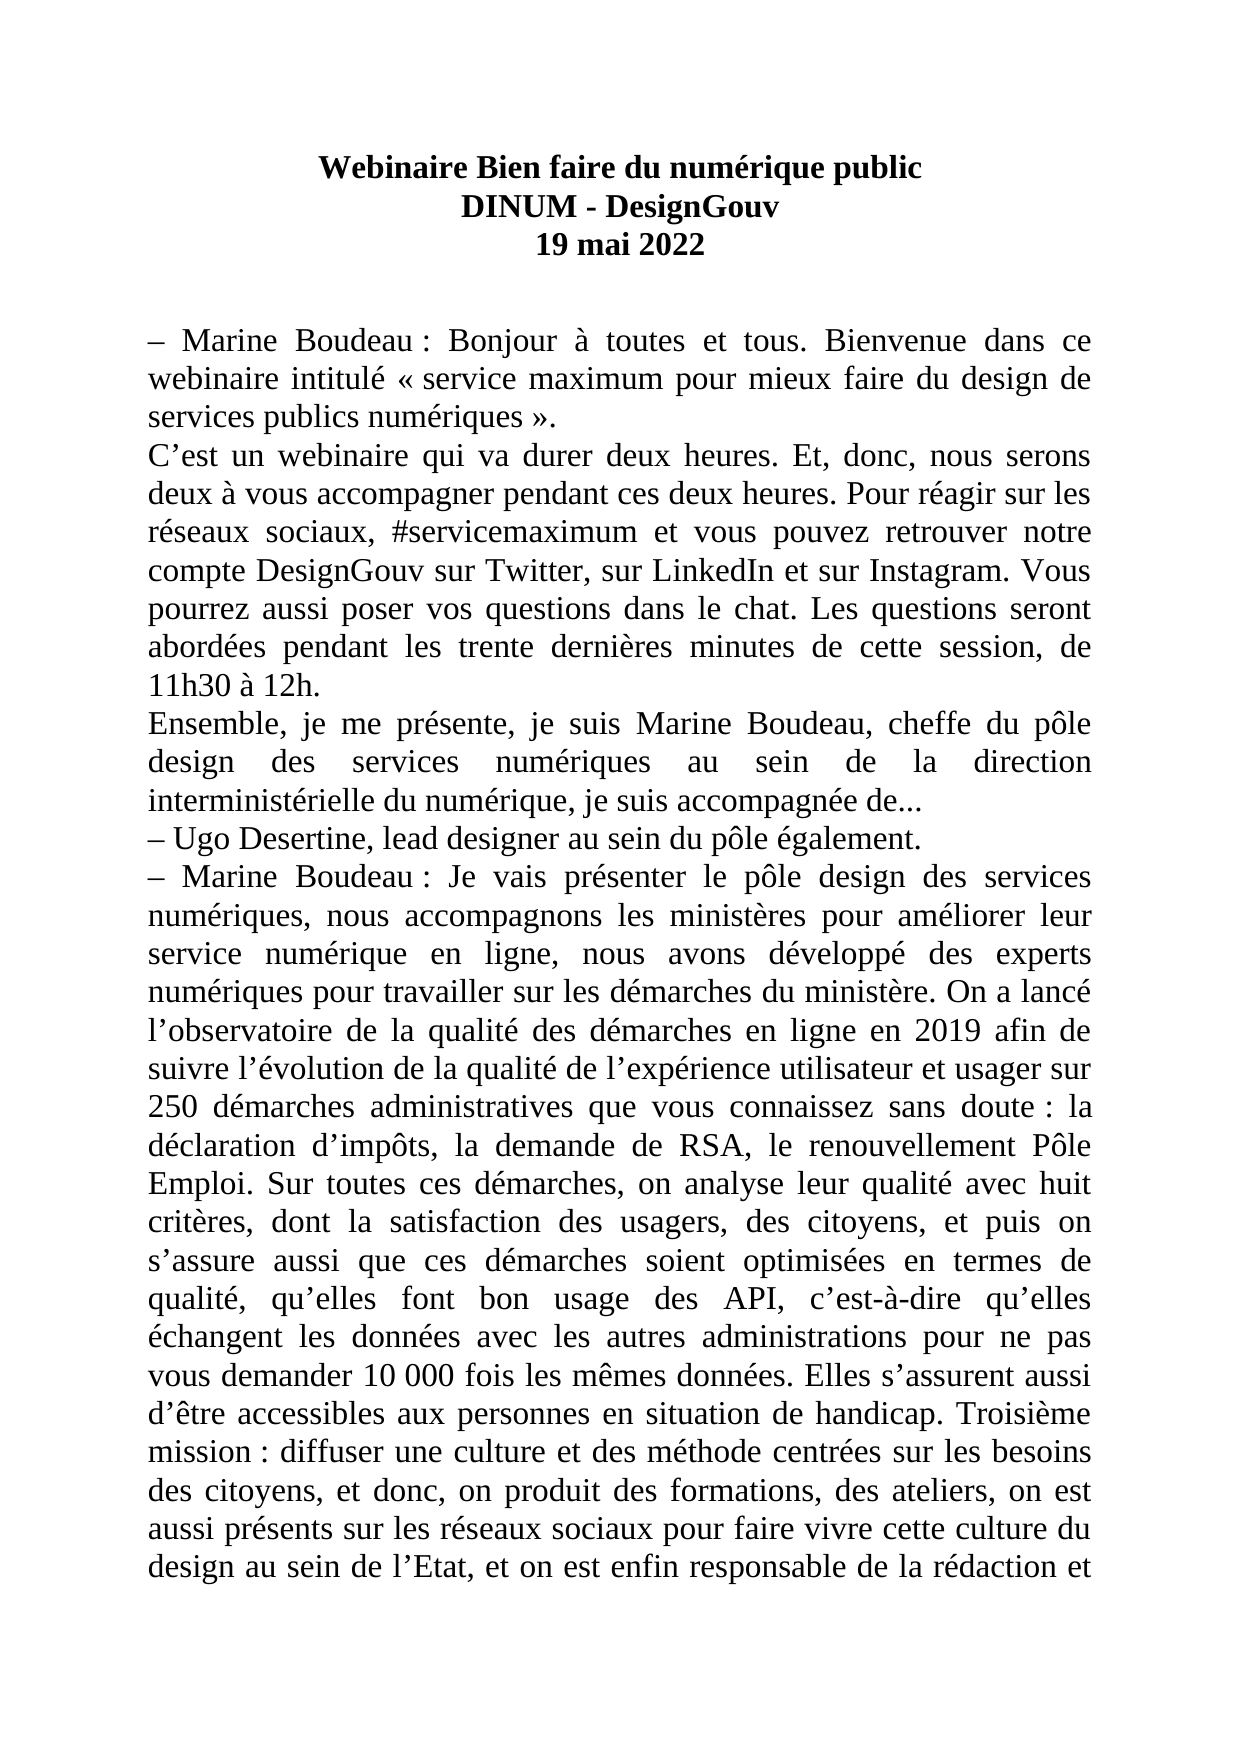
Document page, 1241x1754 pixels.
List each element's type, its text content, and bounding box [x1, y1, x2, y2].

text – Marine Boudeau : Je vais présenter le pôle design des services numériques, nous accompagnons les ministères pour améliorer leur service numérique en ligne, nous avons développé des experts numériques pour travailler sur les démarches du ministère. On a lancé l’observatoire de la qualité des démarches en ligne en 2019 afin de suivre l’évolution de la qualité de l’expérience utilisateur et usager sur 250 démarches administratives que vous connaissez sans doute : la déclaration d’impôts, la demande de RSA, le renouvellement Pôle Emploi. Sur toutes ces démarches, on analyse leur qualité avec huit critères, dont la satisfaction des usagers, des citoyens, et puis on s’assure aussi que ces démarches soient optimisées en termes de qualité, qu’elles font bon usage des API, c’est-à-dire qu’elles échangent les données avec les autres administrations pour ne pas vous demander 10 000 fois les mêmes données. Elles s’assurent aussi d’être accessibles aux personnes en situation de handicap. Troisième mission : diffuser une culture et des méthode centrées sur les besoins des citoyens, et donc, on produit des formations, des ateliers, on est aussi présents sur les réseaux sociaux pour faire vivre cette culture du design au sein de l’Etat, et on est enfin responsable de la rédaction et [148, 857, 1093, 1585]
text C’est un webinaire qui va durer deux heures. Et, donc, nous serons deux à vous accompagner pendant ces deux heures. Pour réagir sur les réseaux sociaux, #servicemaximum et vous pouvez retrouver notre compte DesignGouv sur Twitter, sur LinkedIn et sur Instagram. Vous pourrez aussi poser vos questions dans le chat. Les questions seront abordées pendant les trente dernières minutes de cette session, de 11h30 à 12h. [148, 435, 1093, 703]
subtitle 19 mai 2022 [148, 224, 1093, 263]
subtitle Webinaire Bien faire du numérique public [148, 148, 1093, 186]
text – Ugo Desertine, lead designer au sein du pôle également. [148, 818, 1093, 857]
text Ensemble, je me présente, je suis Marine Boudeau, cheffe du pôle design des services numériques au sein de la direction interministérielle du numérique, je suis accompagnée de... [148, 703, 1093, 818]
subtitle DINUM - DesignGouv [148, 186, 1093, 224]
text – Marine Boudeau : Bonjour à toutes et tous. Bienvenue dans ce webinaire intitulé « service maximum pour mieux faire du design de services publics numériques ». [148, 320, 1093, 435]
